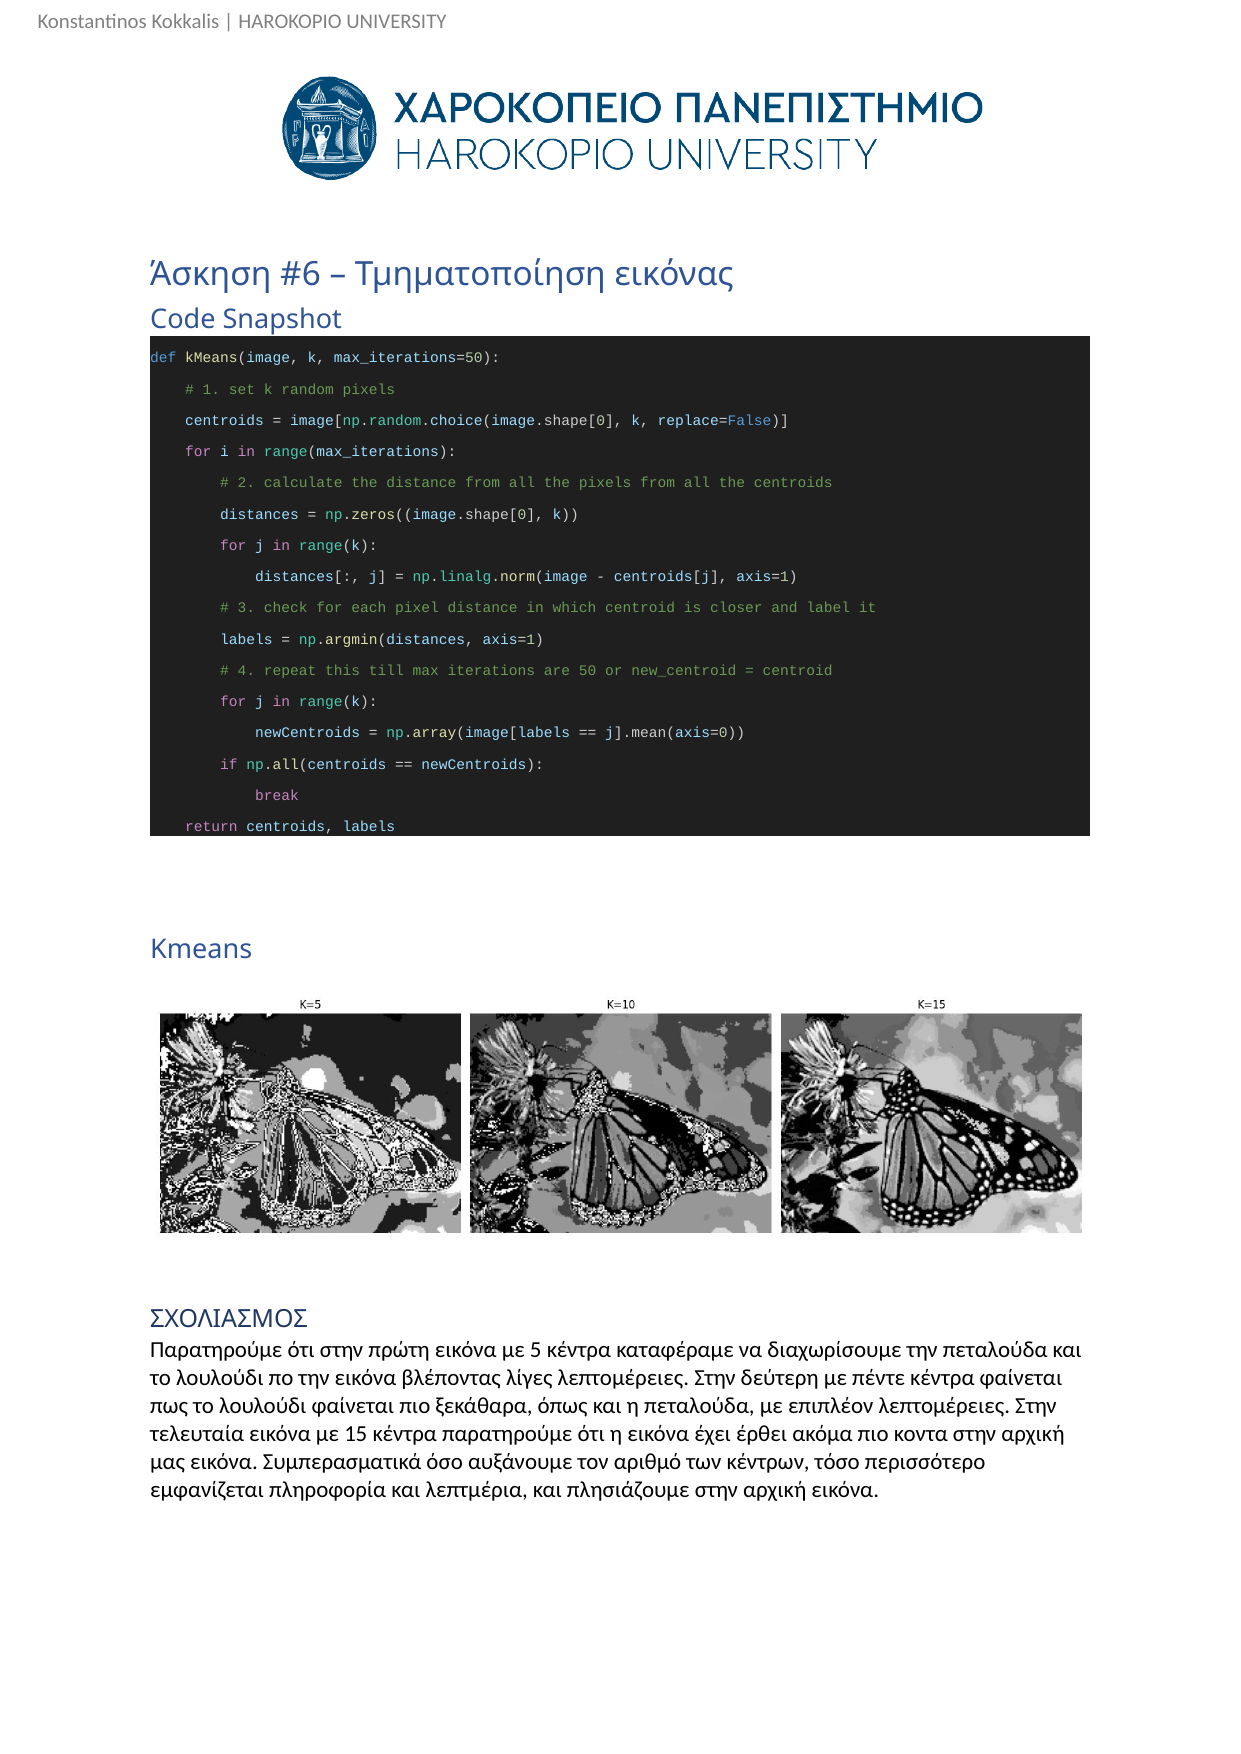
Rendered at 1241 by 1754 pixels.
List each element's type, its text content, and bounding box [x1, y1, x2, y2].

subtitle ΣΧΟΛΙΑΣΜΟΣ [150, 1301, 1090, 1335]
text # 2. calculate the distance from all the pixels from all the centroids [150, 461, 1090, 492]
text # 1. set k random pixels [150, 367, 1090, 398]
text centroids = image[np.random.choice(image.shape[0], k, replace=False)] [150, 398, 1090, 430]
text break [150, 773, 1090, 805]
text labels = np.argmin(distances, axis=1) [150, 617, 1090, 648]
subtitle Code Snapshot [150, 299, 1090, 336]
text for j in range(k): [150, 523, 1090, 555]
text for j in range(k): [150, 680, 1090, 711]
text distances[:, j] = np.linalg.norm(image - centroids[j], axis=1) [150, 555, 1090, 586]
subtitle Άσκηση #6 – Τμηματοποίηση εικόνας [150, 150, 1090, 295]
text # 4. repeat this till max iterations are 50 or new_centroid = centroid [150, 648, 1090, 680]
text Παρατηρούμε ότι στην πρώτη εικόνα με 5 κέντρα καταφέραμε να διαχωρίσουμε την πεταλούδα και το λουλούδι πο την εικόνα βλέποντας λίγες λεπτομέρειες. Στην δεύτερη με πέντε κέντρα φαίνεται πως το λουλούδι φαίνεται πιο ξεκάθαρα, όπως και η πεταλούδα, με επιπλέον λεπτομέρειες. Στην τελευταία εικόνα με 15 κέντρα παρατηρούμε ότι η εικόνα έχει έρθει ακόμα πιο κοντα στην αρχική μας εικόνα. Συμπερασματικά όσο αυξάνουμε τον αριθμό των κέντρων, τόσο περισσότερο εμφανίζεται πληροφορία και λεπτμέρια, και πλησιάζουμε στην αρχική εικόνα. [150, 1335, 1090, 1503]
text if np.all(centroids == newCentroids): [150, 742, 1090, 773]
subtitle Kmeans [150, 929, 1090, 966]
text for i in range(max_iterations): [150, 430, 1090, 461]
text newCentroids = np.array(image[labels == j].mean(axis=0)) [150, 711, 1090, 742]
text return centroids, labels [150, 805, 1090, 836]
text distances = np.zeros((image.shape[0], k)) [150, 492, 1090, 523]
text def kMeans(image, k, max_iterations=50): [150, 336, 1090, 367]
text # 3. check for each pixel distance in which centroid is closer and label it [150, 586, 1090, 617]
